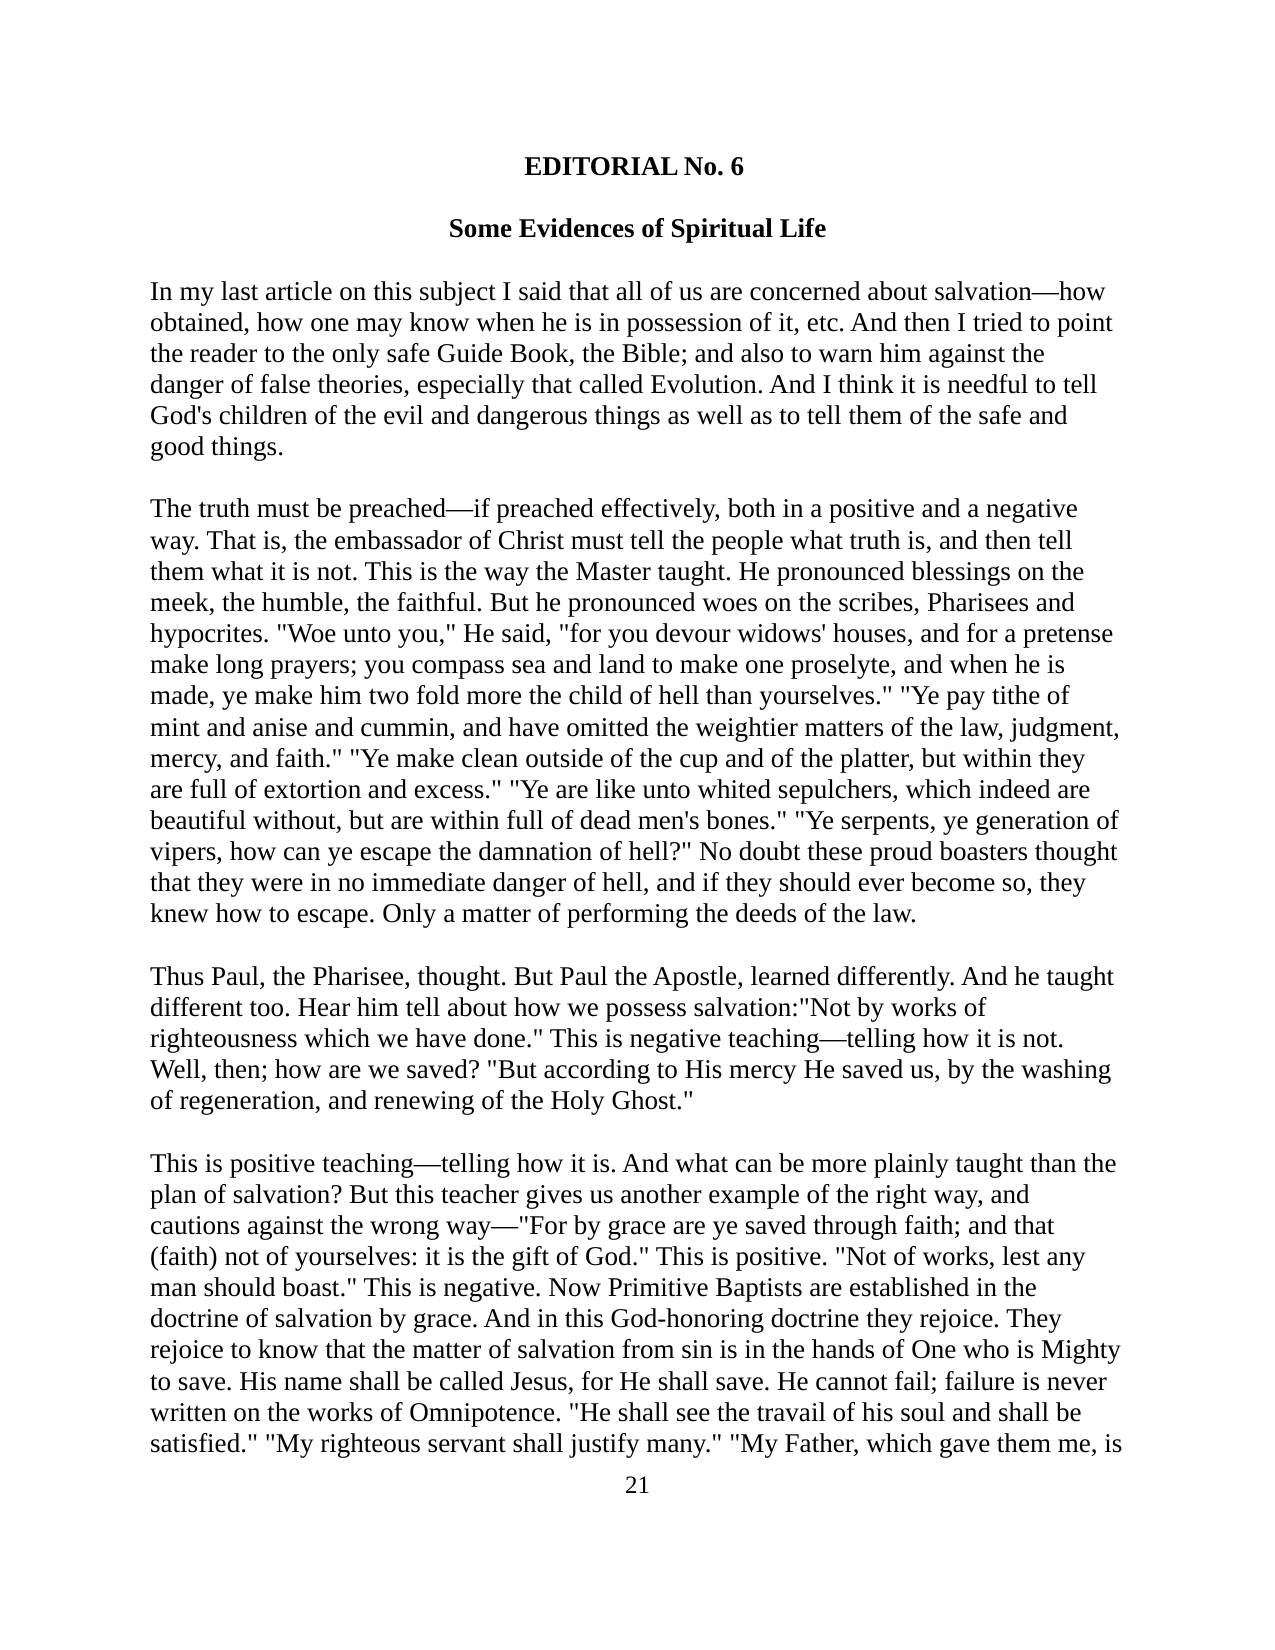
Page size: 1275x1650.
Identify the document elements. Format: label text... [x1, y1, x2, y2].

text Thus Paul, the Pharisee, thought. But Paul the Apostle, learned differently. And he taught different too. Hear him tell about how we possess salvation:"Not by works of righteousness which we have done." This is negative teaching—telling how it is not. Well, then; how are we saved? "But according to His mercy He saved us, by the washing of regeneration, and renewing of the Holy Ghost." [150, 960, 1125, 1116]
text EDITORIAL No. 6 [150, 150, 1125, 181]
text The truth must be preached—if preached effectively, both in a positive and a negative way. That is, the embassador of Christ must tell the people what truth is, and then tell them what it is not. This is the way the Master taught. He pronounced blessings on the meek, the humble, the faithful. But he pronounced woes on the scribes, Pharisees and hypocrites. "Woe unto you," He said, "for you devour widows' houses, and for a pretense make long prayers; you compass sea and land to make one proselyte, and when he is made, ye make him two fold more the child of hell than yourselves." "Ye pay tithe of mint and anise and cummin, and have omitted the weightier matters of the law, judgment, mercy, and faith." "Ye make clean outside of the cup and of the platter, but within they are full of extortion and excess." "Ye are like unto whited sepulchers, which indeed are beautiful without, but are within full of dead men's bones." "Ye serpents, ye generation of vipers, how can ye escape the damnation of hell?" No doubt these proud boasters thought that they were in no immediate danger of hell, and if they should ever become so, they knew how to escape. Only a matter of performing the deeds of the law. [150, 493, 1125, 929]
text In my last article on this subject I said that all of us are concerned about salvation—how obtained, how one may know when he is in possession of it, etc. And then I tried to point the reader to the only safe Guide Book, the Bible; and also to warn him against the danger of false theories, especially that called Evolution. And I think it is needful to tell God's children of the evil and dangerous things as well as to tell them of the safe and good things. [150, 274, 1125, 461]
text This is positive teaching—telling how it is. And what can be more plainly taught than the plan of salvation? But this teacher gives us another example of the right way, and cautions against the wrong way—"For by grace are ye saved through faith; and that (faith) not of yourselves: it is the gift of God." This is positive. "Not of works, lest any man should boast." This is negative. Now Primitive Baptists are established in the doctrine of salvation by grace. And in this God-honoring doctrine they rejoice. They rejoice to know that the matter of salvation from sin is in the hands of One who is Mighty to save. His name shall be called Jesus, for He shall save. He cannot fail; failure is never written on the works of Omnipotence. "He shall see the travail of his soul and shall be satisfied." "My righteous servant shall justify many." "My Father, which gave them me, is [150, 1147, 1125, 1458]
text Some Evidences of Spiritual Life [150, 212, 1125, 243]
